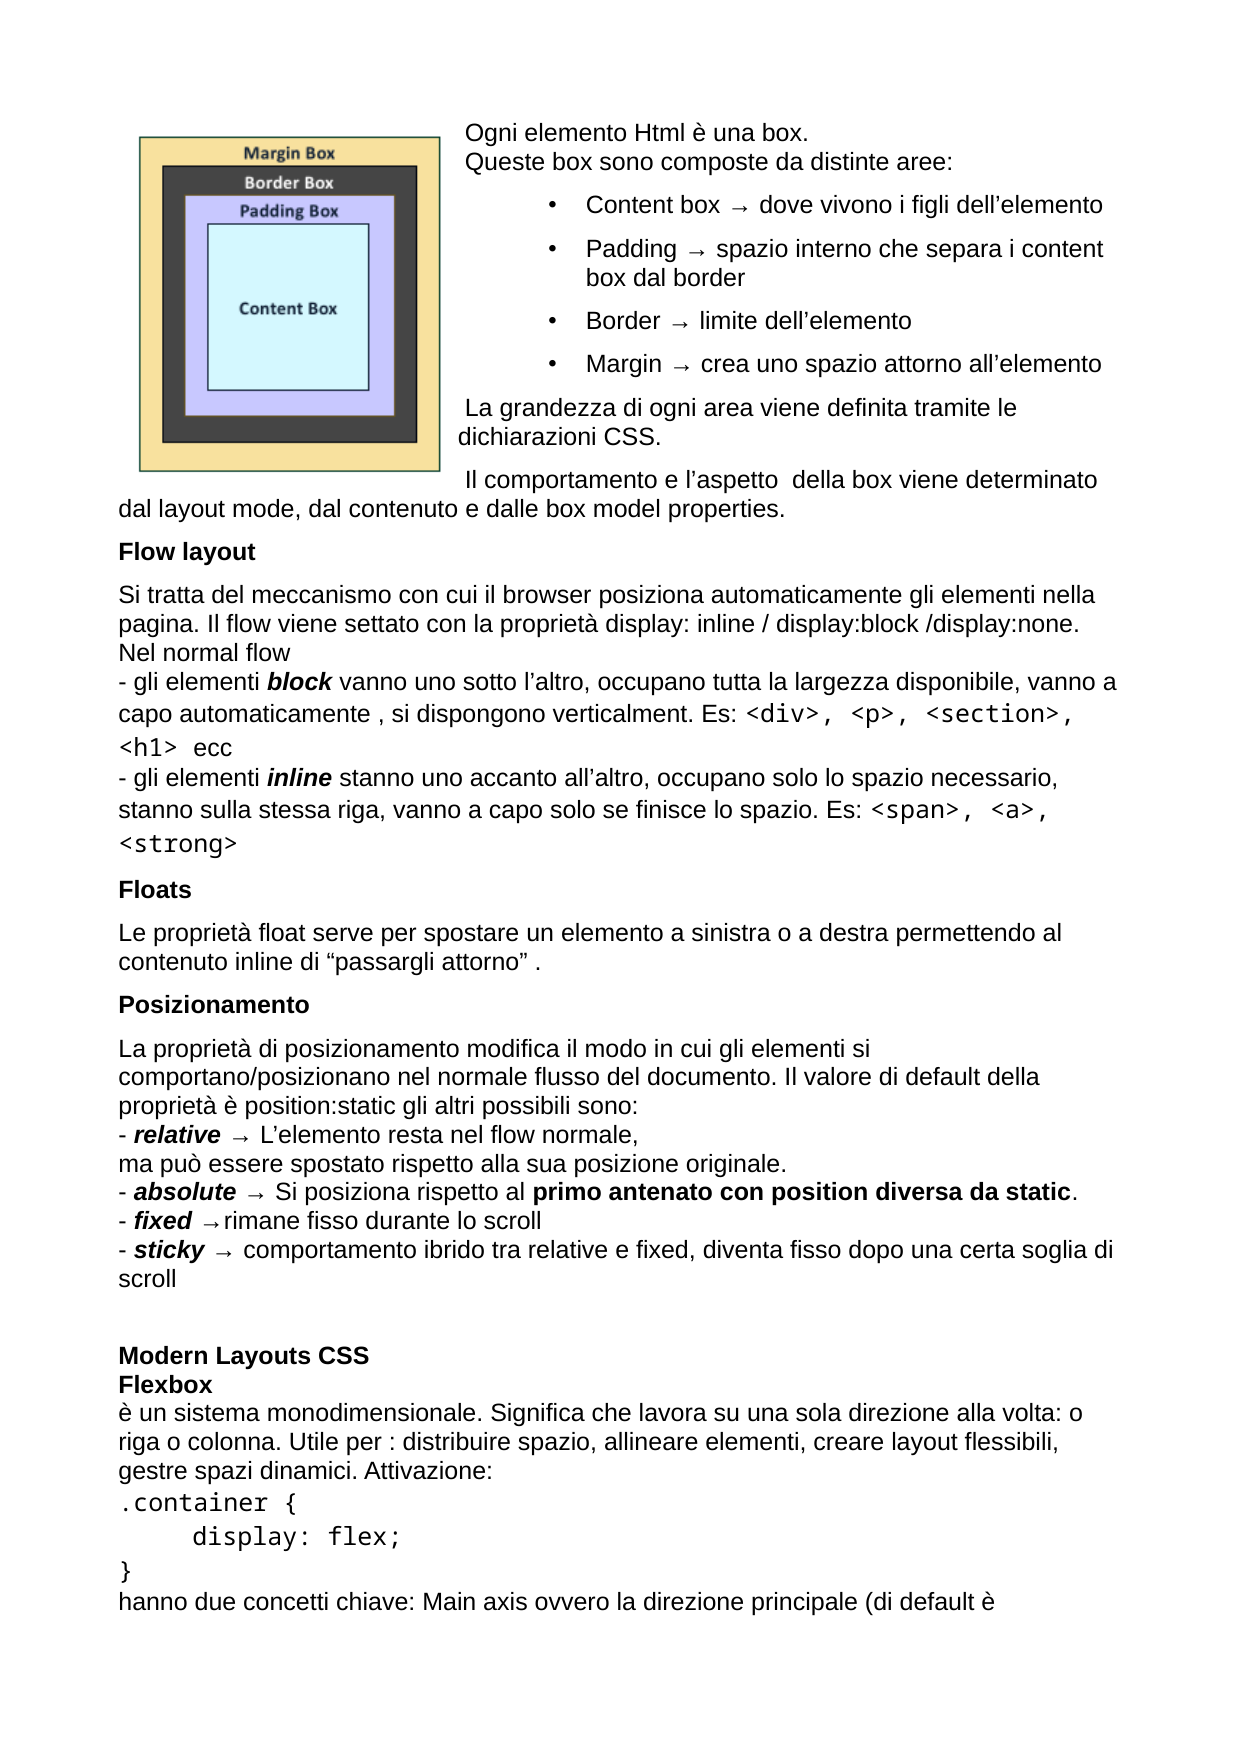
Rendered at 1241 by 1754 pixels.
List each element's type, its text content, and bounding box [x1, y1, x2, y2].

subtitle Modern Layouts CSS Flexbox è un sistema monodimensionale. Significa che lavora su una sola direzione alla volta: o riga o colonna. Utile per : distribuire spazio, allineare elementi, creare layout flessibili, gestre spazi dinamici. Attivazione: .container { display: flex; } hanno due concetti chiave: Main axis ovvero la direzione principale (di default è [118, 1341, 1122, 1616]
subtitle Border → limite dell’elemento [548, 306, 1122, 335]
subtitle La grandezza di ogni area viene definita tramite le dichiarazioni CSS. [458, 393, 1122, 450]
picture [106, 118, 458, 488]
subtitle Ogni elemento Html è una box. Queste box sono composte da distinte aree: [458, 118, 1122, 176]
subtitle Posizionamento [118, 990, 1122, 1019]
subtitle Floats [118, 875, 1122, 903]
subtitle Si tratta del meccanismo con cui il browser posiziona automaticamente gli elementi nella pagina. Il flow viene settato con la proprietà display: inline / display:block /display:none. Nel normal flow - gli elementi block vanno uno sotto l’altro, occupano tutta la largezza disponibile, vanno a capo automaticamente , si dispongono verticalment. Es: <div>, <p>, <section>, <h1> ecc - gli elementi inline stanno uno accanto all’altro, occupano solo lo spazio necessario, stanno sulla stessa riga, vanno a capo solo se finisce lo spazio. Es: <span>, <a>, <strong> [118, 580, 1122, 860]
subtitle La proprietà di posizionamento modifica il modo in cui gli elementi si comportano/posizionano nel normale flusso del documento. Il valore di default della proprietà è position:static gli altri possibili sono: - relative → L’elemento resta nel flow normale, ma può essere spostato rispetto alla sua posizione originale. - absolute → Si posiziona rispetto al primo antenato con position diversa da static. - fixed →rimane fisso durante lo scroll - sticky → comportamento ibrido tra relative e fixed, diventa fisso dopo una certa soglia di scroll [118, 1033, 1122, 1326]
subtitle Le proprietà float serve per spostare un elemento a sinistra o a destra permettendo al contenuto inline di “passargli attorno” . [118, 918, 1122, 976]
subtitle Margin → crea uno spazio attorno all’elemento [548, 349, 1122, 378]
subtitle Flow layout [118, 537, 1122, 566]
subtitle Il comportamento e l’aspetto della box viene determinato dal layout mode, dal contenuto e dalle box model properties. [118, 465, 1122, 522]
subtitle Padding → spazio interno che separa i content box dal border [548, 234, 1122, 291]
subtitle Content box → dove vivono i figli dell’elemento [548, 190, 1122, 219]
